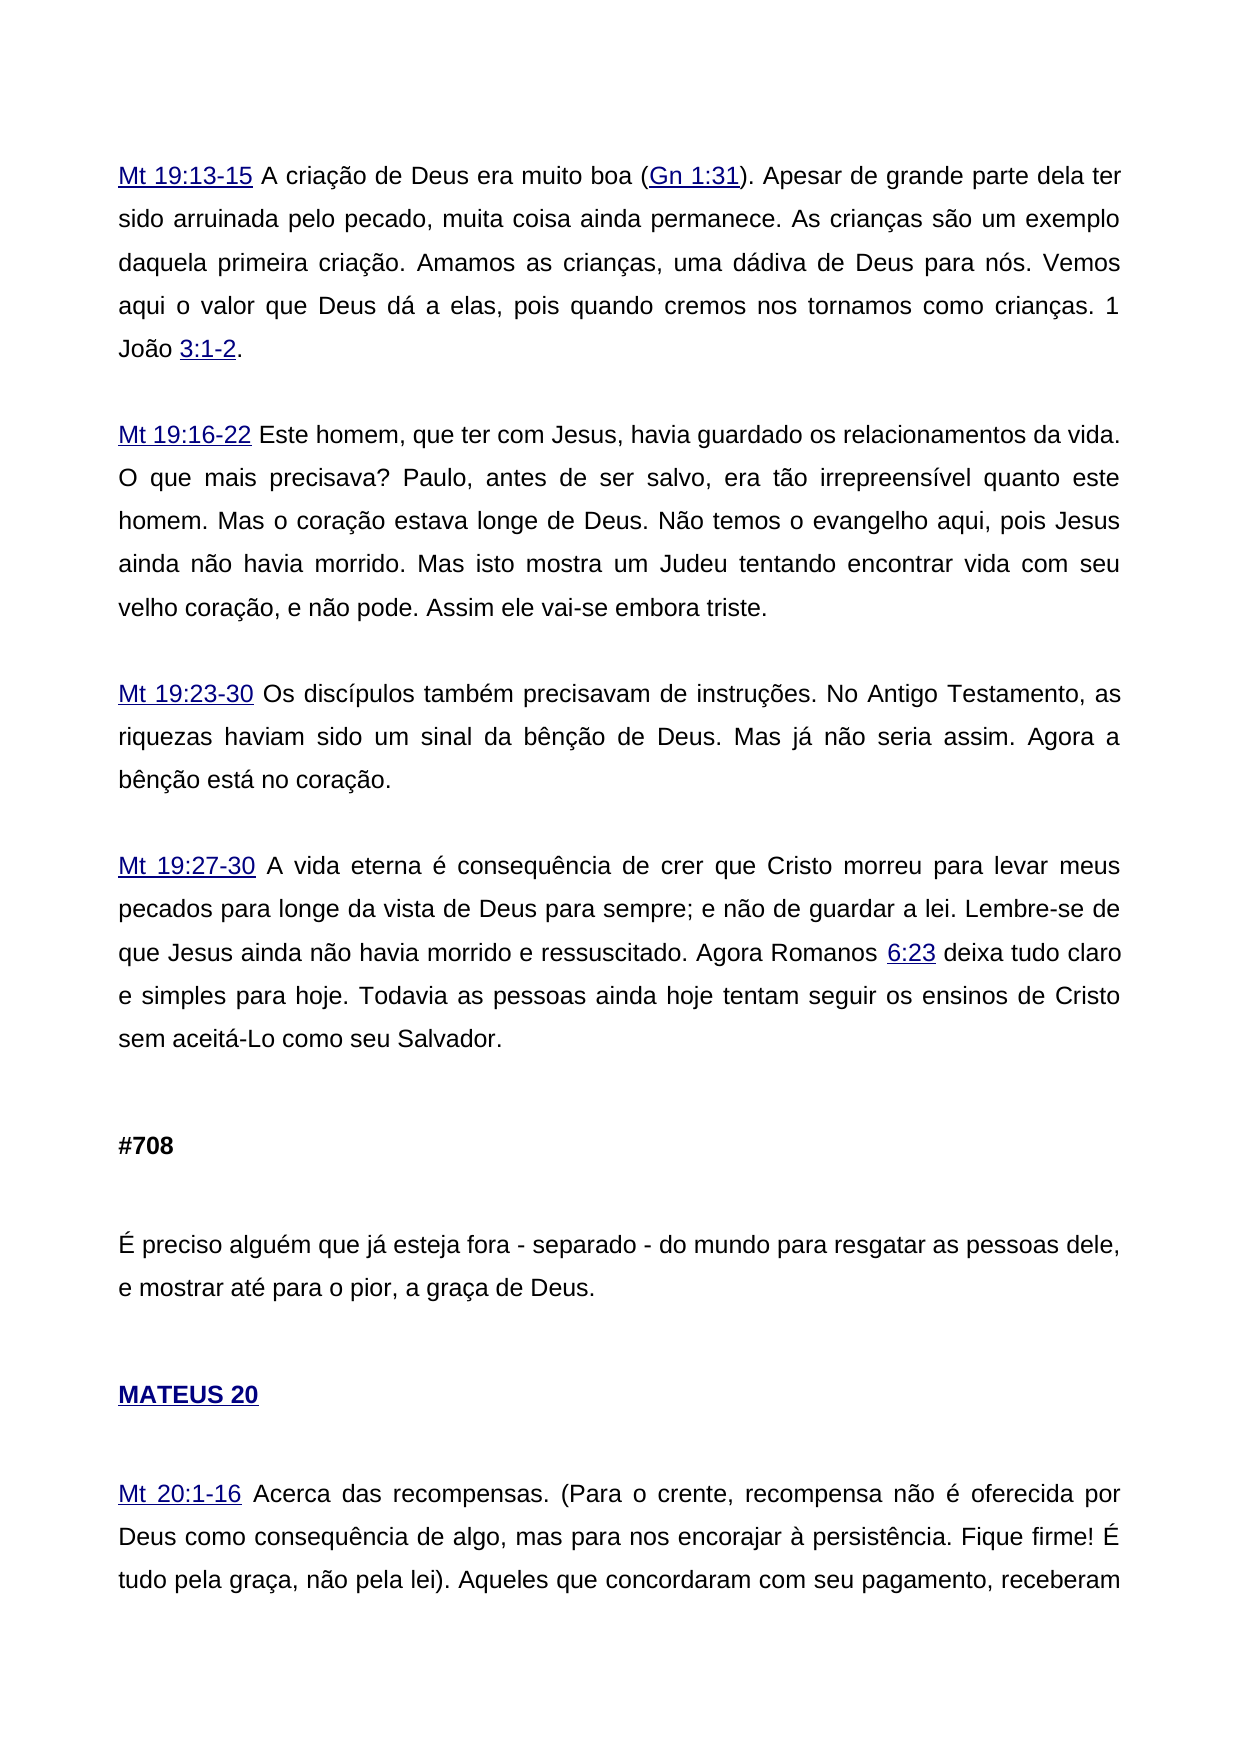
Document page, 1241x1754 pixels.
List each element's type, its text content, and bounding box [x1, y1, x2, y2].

text Mt 19:16-22 Este homem, que ter com Jesus, havia guardado os relacionamentos da vida. O que mais precisava? Paulo, antes de ser salvo, era tão irrepreensível quanto este homem. Mas o coração estava longe de Deus. Não temos o evangelho aqui, pois Jesus ainda não havia morrido. Mas isto mostra um Judeu tentando encontrar vida com seu velho coração, e não pode. Assim ele vai-se embora triste. [118, 420, 1122, 621]
text É preciso alguém que já esteja fora - separado - do mundo para resgatar as pessoas dele, e mostrar até para o pior, a graça de Deus. [118, 1229, 1122, 1301]
text Mt 19:27-30 A vida eterna é consequência de crer que Cristo morreu para levar meus pecados para longe da vista de Deus para sempre; e não de guardar a lei. Lembre-se de que Jesus ainda não havia morrido e ressuscitado. Agora Romanos 6:23 deixa tudo claro e simples para hoje. Todavia as pessoas ainda hoje tentam seguir os ensinos de Cristo sem aceitá-Lo como seu Salvador. [118, 851, 1122, 1052]
subtitle MATEUS 20 [118, 1380, 1122, 1408]
subtitle #708 [118, 1131, 1122, 1159]
text Mt 19:23-30 Os discípulos também precisavam de instruções. No Antigo Testamento, as riquezas haviam sido um sinal da bênção de Deus. Mas já não seria assim. Agora a bênção está no coração. [118, 679, 1122, 794]
text Mt 19:13-15 A criação de Deus era muito boa (Gn 1:31). Apesar de grande parte dela ter sido arruinada pelo pecado, muita coisa ainda permanece. As crianças são um exemplo daquela primeira criação. Amamos as crianças, uma dádiva de Deus para nós. Vemos aqui o valor que Deus dá a elas, pois quando cremos nos tornamos como crianças. 1 João 3:1-2. [118, 161, 1122, 362]
text Mt 20:1-16 Acerca das recompensas. (Para o crente, recompensa não é oferecida por Deus como consequência de algo, mas para nos encorajar à persistência. Fique firme! É tudo pela graça, não pela lei). Aqueles que concordaram com seu pagamento, receberam [118, 1478, 1122, 1593]
